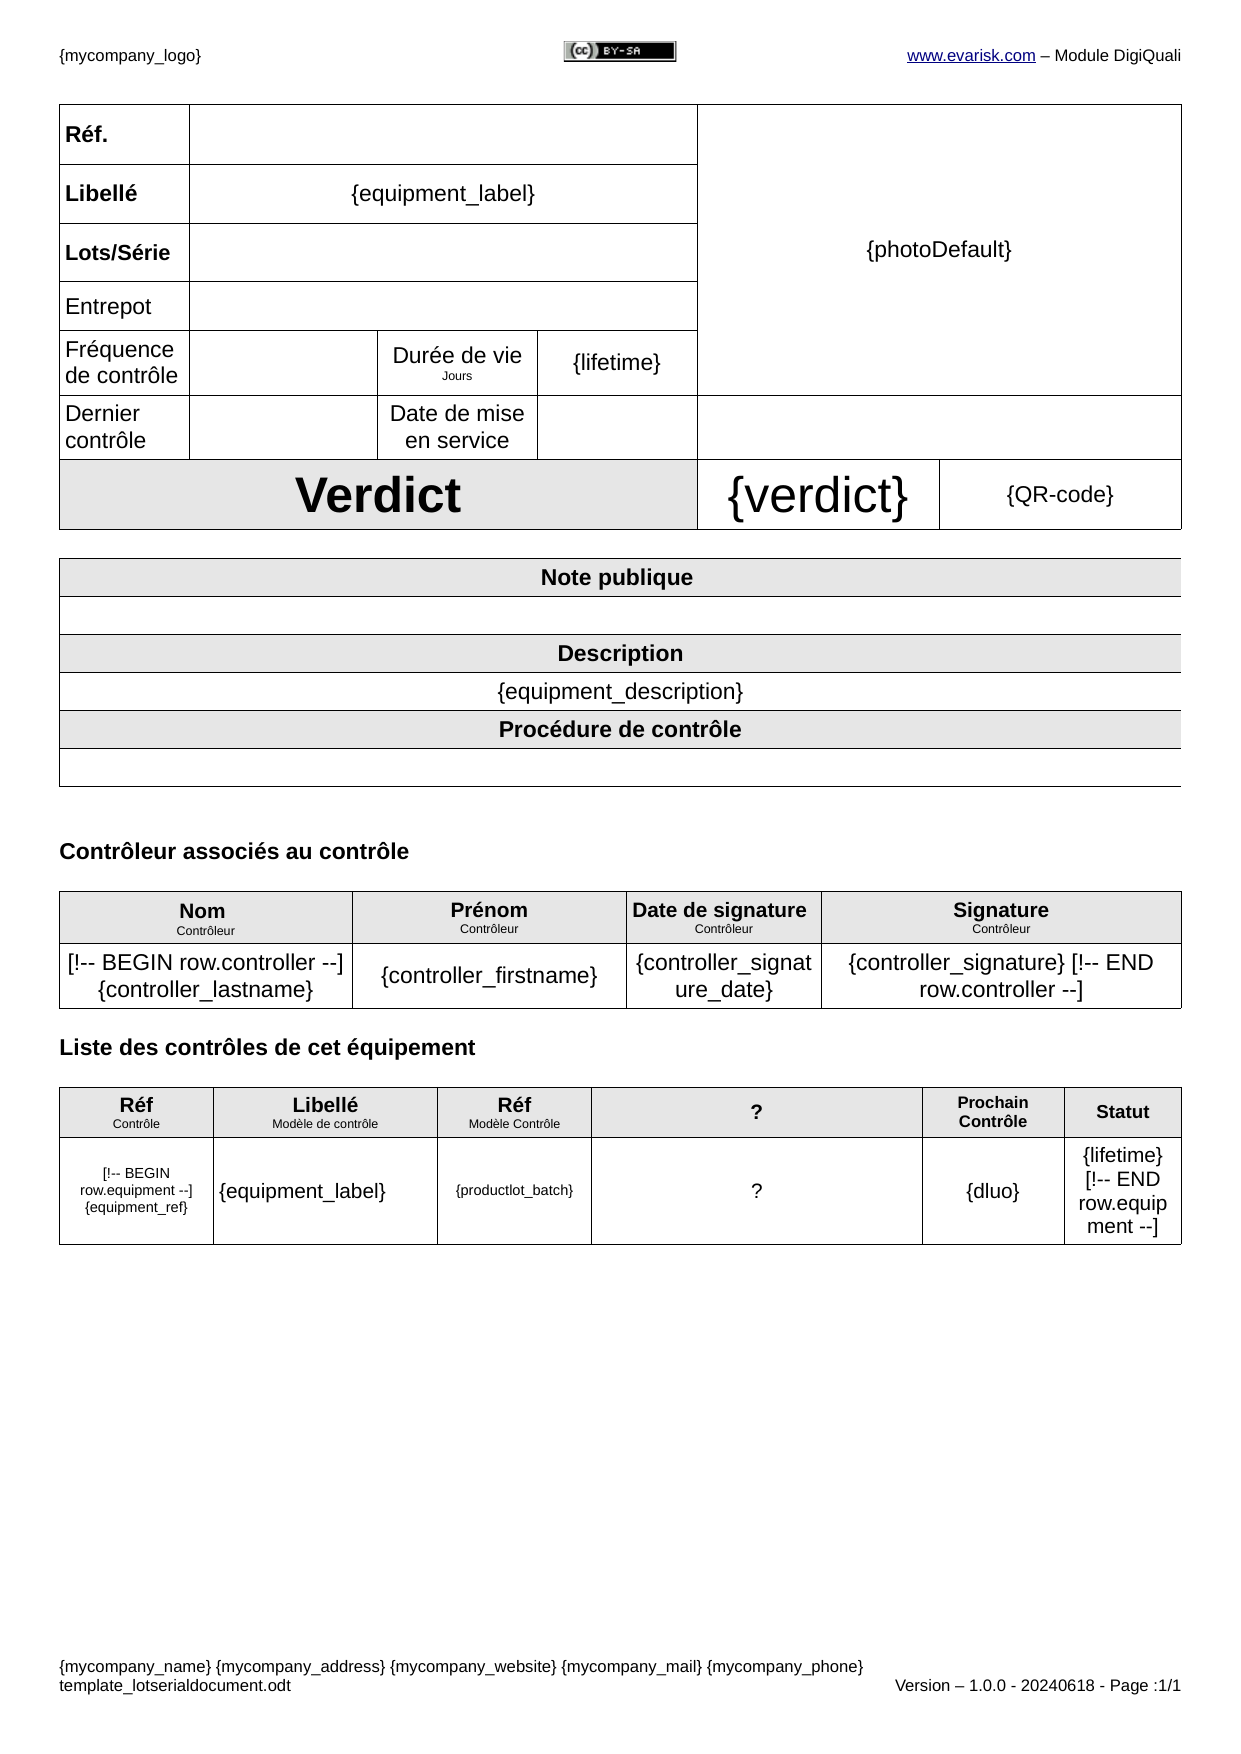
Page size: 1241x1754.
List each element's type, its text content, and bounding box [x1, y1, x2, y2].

table_cell Entrepot [60, 282, 189, 330]
table_header Note publique [60, 559, 1181, 596]
table_header {photoDefault} [698, 105, 1181, 394]
table_header Prochain Contrôle [923, 1088, 1064, 1137]
table_header Date de signature Contrôleur [627, 892, 821, 943]
table_cell Fréquence de contrôle [60, 331, 189, 394]
table_cell {lifetime} [!-- END row.equipment --] [1065, 1138, 1181, 1244]
table_cell Date de mise en service [378, 396, 537, 459]
table_cell Verdict [60, 460, 697, 529]
table_cell {productlot_batch} [438, 1138, 591, 1244]
table_cell Libellé [60, 165, 189, 222]
table_header Réf. [60, 105, 189, 163]
table_cell {equipment_label} [190, 165, 697, 222]
table_cell Description [60, 635, 1181, 672]
table_header [190, 105, 697, 163]
table_header Statut [1065, 1088, 1181, 1137]
table_cell ? [592, 1138, 922, 1244]
table_header Réf Modèle Contrôle [438, 1088, 591, 1137]
table_cell [190, 331, 377, 394]
table_cell [!-- BEGIN row.controller --] {controller_lastname} [60, 944, 352, 1008]
table_cell {QR-code} [940, 460, 1181, 529]
table_cell {equipment_label} [214, 1138, 437, 1244]
table_cell [60, 749, 1181, 786]
table_cell {verdict} [698, 460, 939, 529]
table_cell [538, 396, 697, 459]
table_cell [698, 396, 1181, 459]
table_cell Dernier contrôle [60, 396, 189, 459]
table_cell {equipment_description} [60, 673, 1181, 710]
text Contrôleur associés au contrôle [59, 838, 1181, 865]
table_cell [190, 396, 377, 459]
table_cell Durée de vie Jours [378, 331, 537, 394]
table_header ? [592, 1088, 922, 1137]
text Liste des contrôles de cet équipement [59, 1034, 1181, 1060]
table_header Prénom Contrôleur [353, 892, 626, 943]
table_cell [!-- BEGIN row.equipment --] {equipment_ref} [60, 1138, 213, 1244]
table_header Libellé Modèle de contrôle [214, 1088, 437, 1137]
table_cell Lots/Série [60, 224, 189, 281]
table_header Signature Contrôleur [822, 892, 1181, 943]
table_cell {dluo} [923, 1138, 1064, 1244]
table_cell [190, 224, 697, 281]
table_cell {lifetime} [538, 331, 697, 394]
table_cell [190, 282, 697, 330]
table_cell {controller_firstname} [353, 944, 626, 1008]
table_cell {controller_signature} [!-- END row.controller --] [822, 944, 1181, 1008]
table_cell [60, 597, 1181, 634]
table_cell {controller_signature_date} [627, 944, 821, 1008]
table_header Réf Contrôle [60, 1088, 213, 1137]
table_header Nom Contrôleur [60, 892, 352, 943]
picture [563, 41, 677, 62]
table_cell Procédure de contrôle [60, 711, 1181, 748]
